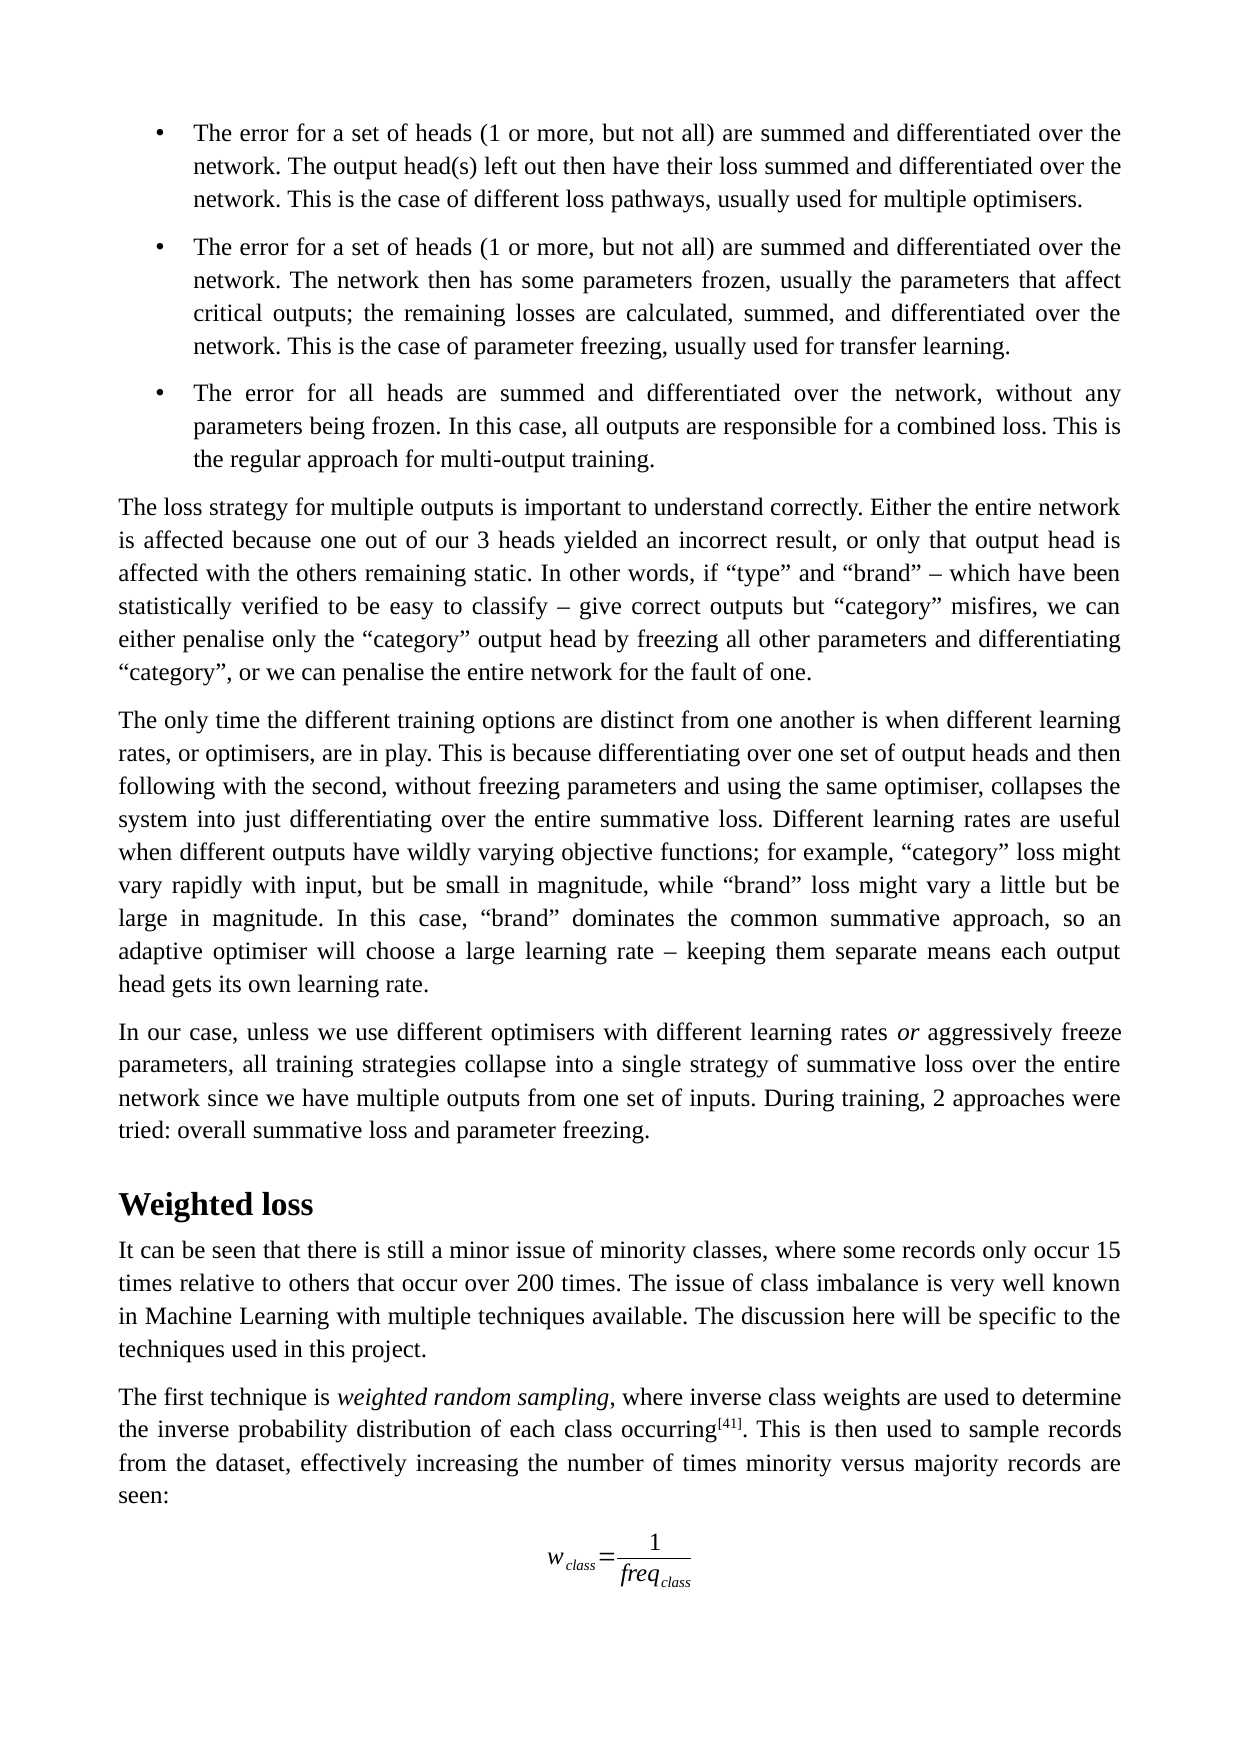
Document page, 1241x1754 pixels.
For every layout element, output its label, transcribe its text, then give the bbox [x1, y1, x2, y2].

text The loss strategy for multiple outputs is important to understand correctly. Either the entire network is affected because one out of our 3 heads yielded an incorrect result, or only that output head is affected with the others remaining static. In other words, if “type” and “brand” – which have been statistically verified to be easy to classify – give correct outputs but “category” misfires, we can either penalise only the “category” output head by freezing all other parameters and differentiating “category”, or we can penalise the entire network for the fault of one. [118, 492, 1122, 686]
text The only time the different training options are distinct from one another is when different learning rates, or optimisers, are in play. This is because differentiating over one set of output heads and then following with the second, without freezing parameters and using the same optimiser, collapses the system into just differentiating over the entire summative loss. Different learning rates are useful when different outputs have wildly varying objective functions; for example, “category” loss might vary rapidly with input, but be small in magnitude, while “brand” loss might vary a little but be large in magnitude. In this case, “brand” dominates the common summative approach, so an adaptive optimiser will choose a large learning rate – keeping them separate means each output head gets its own learning rate. [118, 705, 1122, 998]
list The error for a set of heads (1 or more, but not all) are summed and differentiated over the network. The network then has some parameters frozen, usually the parameters that affect critical outputs; the remaining losses are calculated, summed, and differentiated over the network. This is the case of parameter freezing, usually used for transfer learning. [156, 232, 1122, 359]
subtitle Weighted loss [118, 1184, 1122, 1222]
list The error for a set of heads (1 or more, but not all) are summed and differentiated over the network. The output head(s) left out then have their loss summed and differentiated over the network. This is the case of different loss pathways, usually used for multiple optimisers. [156, 118, 1122, 213]
list The error for all heads are summed and differentiated over the network, without any parameters being frozen. In this case, all outputs are responsible for a combined loss. This is the regular approach for multi-output training. [156, 378, 1122, 473]
text In our case, unless we use different optimisers with different learning rates or aggressively freeze parameters, all training strategies collapse into a single strategy of summative loss over the entire network since we have multiple outputs from one set of inputs. During training, 2 approaches were tried: overall summative loss and parameter freezing. [118, 1017, 1122, 1144]
text The first technique is weighted random sampling, where inverse class weights are used to determine the inverse probability distribution of each class occurring[41]. This is then used to sample records from the dataset, effectively increasing the number of times minority versus majority records are seen: [118, 1382, 1122, 1509]
text It can be seen that there is still a minor issue of minority classes, where some records only occur 15 times relative to others that occur over 200 times. The issue of class imbalance is very well known in Machine Learning with multiple techniques available. The discussion here will be specific to the techniques used in this project. [118, 1235, 1122, 1363]
